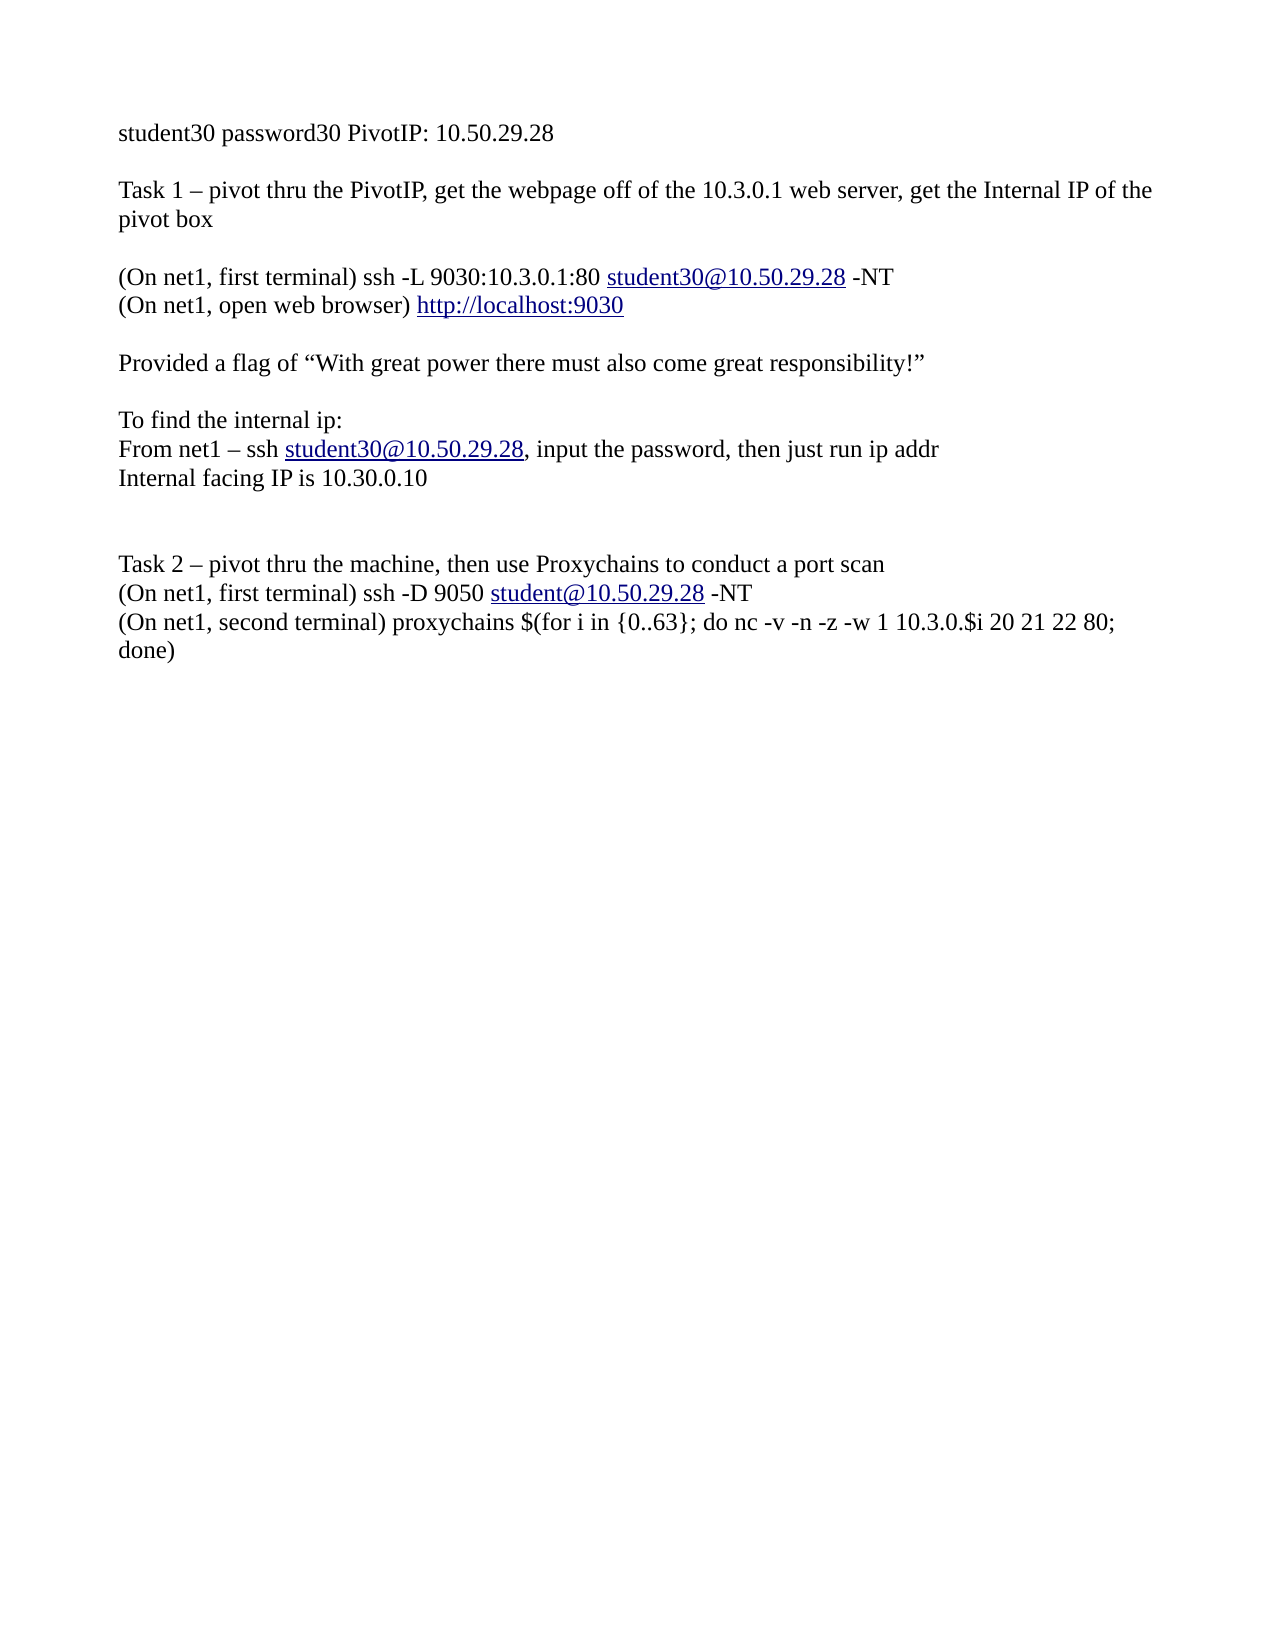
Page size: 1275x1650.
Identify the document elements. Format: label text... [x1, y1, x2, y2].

text Task 1 – pivot thru the PivotIP, get the webpage off of the 10.3.0.1 web server, get the Internal IP of the pivot box [118, 176, 1157, 233]
text To find the internal ip: [118, 406, 1157, 434]
text From net1 – ssh student30@10.50.29.28, input the password, then just run ip addr [118, 434, 1157, 463]
text Task 2 – pivot thru the machine, then use Proxychains to conduct a port scan [118, 549, 1157, 578]
text (On net1, second terminal) proxychains $(for i in {0..63}; do nc -v -n -z -w 1 10.3.0.$i 20 21 22 80; done) [118, 607, 1157, 664]
text Internal facing IP is 10.30.0.10 [118, 463, 1157, 492]
text student30 password30 PivotIP: 10.50.29.28 [118, 118, 1157, 147]
text Provided a flag of “With great power there must also come great responsibility!” [118, 348, 1157, 377]
text (On net1, first terminal) ssh -D 9050 student@10.50.29.28 -NT [118, 578, 1157, 607]
text (On net1, first terminal) ssh -L 9030:10.3.0.1:80 student30@10.50.29.28 -NT [118, 262, 1157, 291]
text (On net1, open web browser) http://localhost:9030 [118, 291, 1157, 319]
